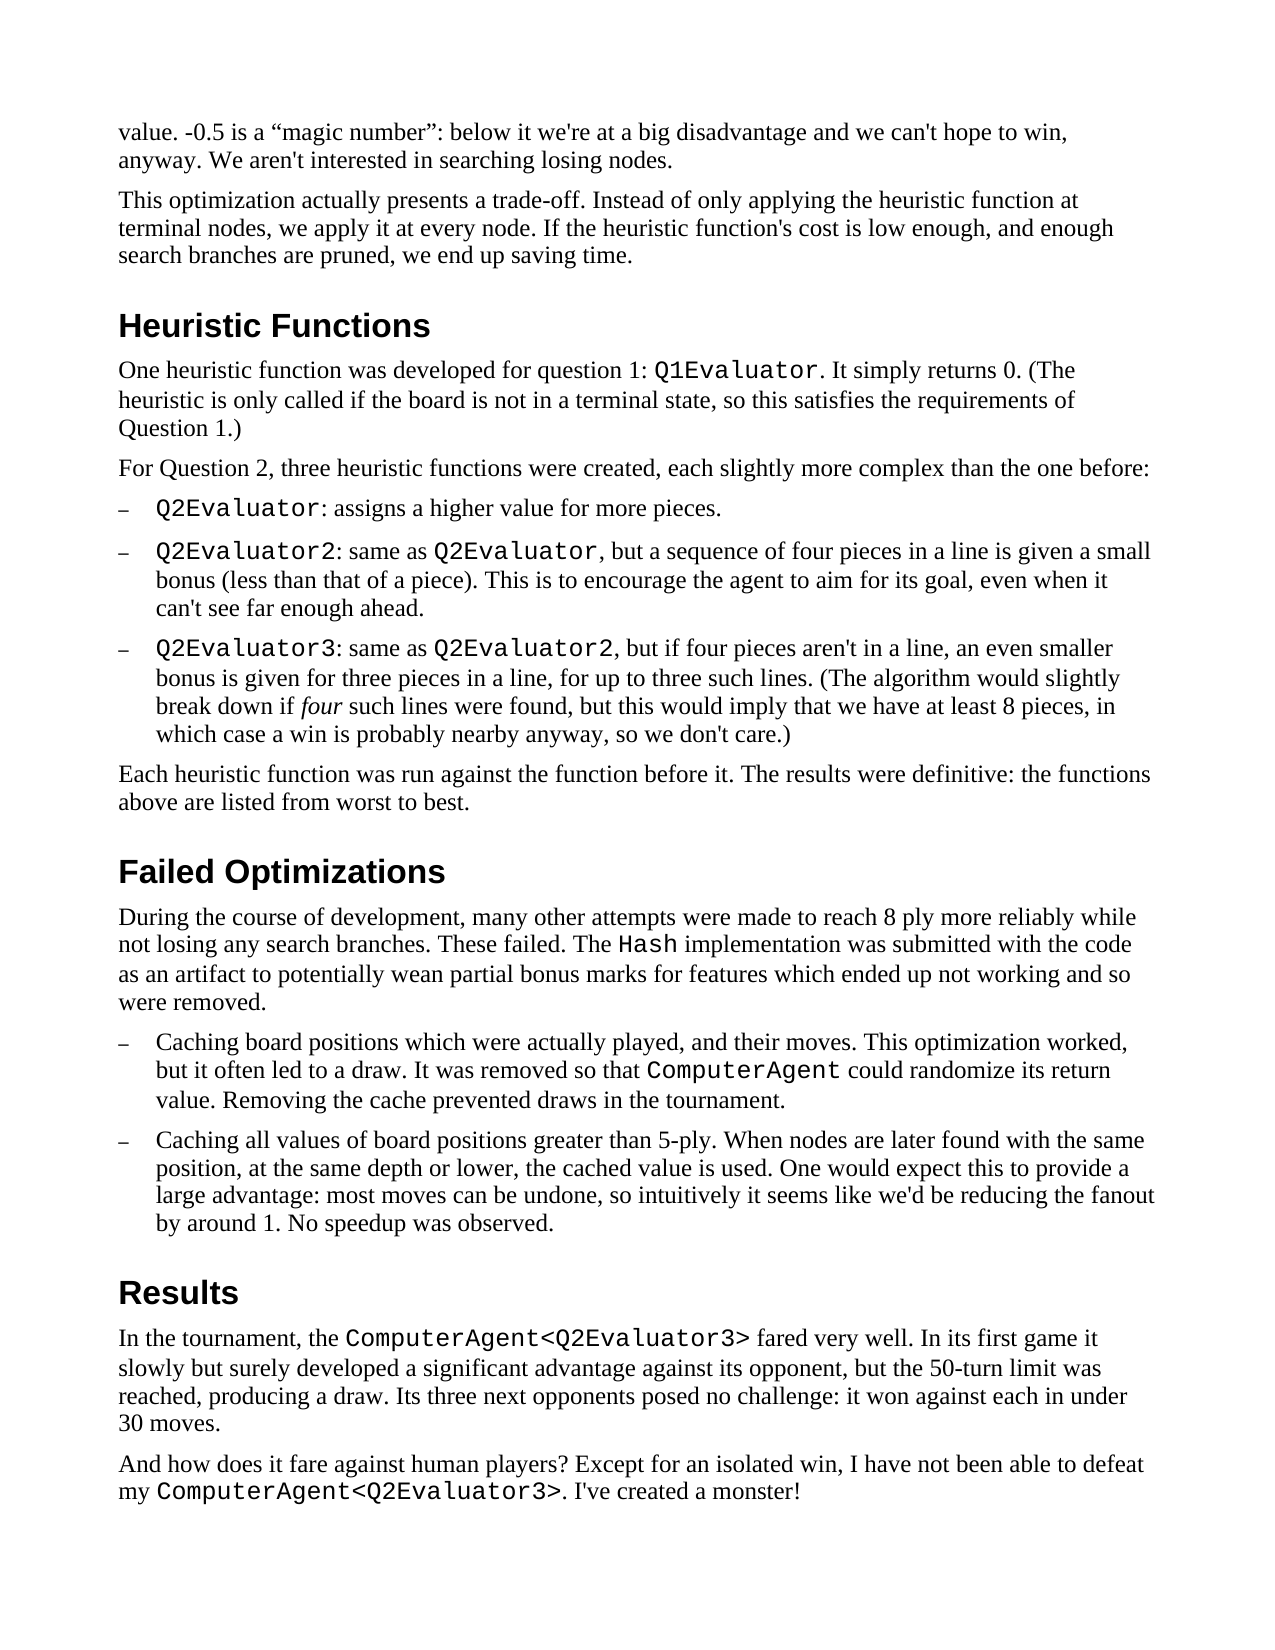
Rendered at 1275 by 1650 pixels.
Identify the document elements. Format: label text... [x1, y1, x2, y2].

text One heuristic function was developed for question 1: Q1Evaluator. It simply returns 0. (The heuristic is only called if the board is not in a terminal state, so this satisfies the requirements of Question 1.) [118, 357, 1157, 442]
text value. -0.5 is a “magic number”: below it we're at a big disadvantage and we can't hope to win, anyway. We aren't interested in searching losing nodes. [118, 118, 1157, 173]
text Each heuristic function was run against the function before it. The results were definitive: the functions above are listed from worst to best. [118, 760, 1157, 815]
text During the course of development, many other attempts were made to reach 8 ply more reliably while not losing any search branches. These failed. The Hash implementation was submitted with the code as an artifact to potentially wean partial bonus marks for features which ended up not working and so were removed. [118, 903, 1157, 1016]
subtitle Results [118, 1274, 1157, 1312]
list Q2Evaluator3: same as Q2Evaluator2, but if four pieces aren't in a line, an even smaller bonus is given for three pieces in a line, for up to three such lines. (The algorithm would slightly break down if four such lines were found, but this would imply that we have at least 8 pieces, in which case a win is probably nearby anyway, so we don't care.) [118, 634, 1157, 747]
subtitle Failed Optimizations [118, 853, 1157, 890]
text For Question 2, three heuristic functions were created, each slightly more complex than the one before: [118, 454, 1157, 482]
text And how does it fare against human players? Except for an isolated win, I have not been able to defeat my ComputerAgent<Q2Evaluator3>. I've created a monster! [118, 1450, 1157, 1507]
text This optimization actually presents a trade-off. Instead of only applying the heuristic function at terminal nodes, we apply it at every node. If the heuristic function's cost is low enough, and enough search branches are pruned, we end up saving time. [118, 186, 1157, 269]
list Q2Evaluator: assigns a higher value for more pieces. [118, 494, 1157, 524]
text In the tournament, the ComputerAgent<Q2Evaluator3> fared very well. In its first game it slowly but surely developed a significant advantage against its opponent, but the 50-turn limit was reached, producing a draw. Its three next opponents posed no challenge: it won against each in under 30 moves. [118, 1324, 1157, 1437]
list Caching all values of board positions greater than 5-ply. When nodes are later found with the same position, at the same depth or lower, the cached value is used. One would expect this to provide a large advantage: most moves can be undone, so intuitively it seems like we'd be reducing the fanout by around 1. No speedup was observed. [118, 1126, 1157, 1237]
list Caching board positions which were actually played, and their moves. This optimization worked, but it often led to a draw. It was removed so that ComputerAgent could randomize its return value. Removing the cache prevented draws in the tournament. [118, 1028, 1157, 1113]
subtitle Heuristic Functions [118, 307, 1157, 344]
list Q2Evaluator2: same as Q2Evaluator, but a sequence of four pieces in a line is given a small bonus (less than that of a piece). This is to encourage the agent to aim for its goal, even when it can't see far enough ahead. [118, 537, 1157, 622]
